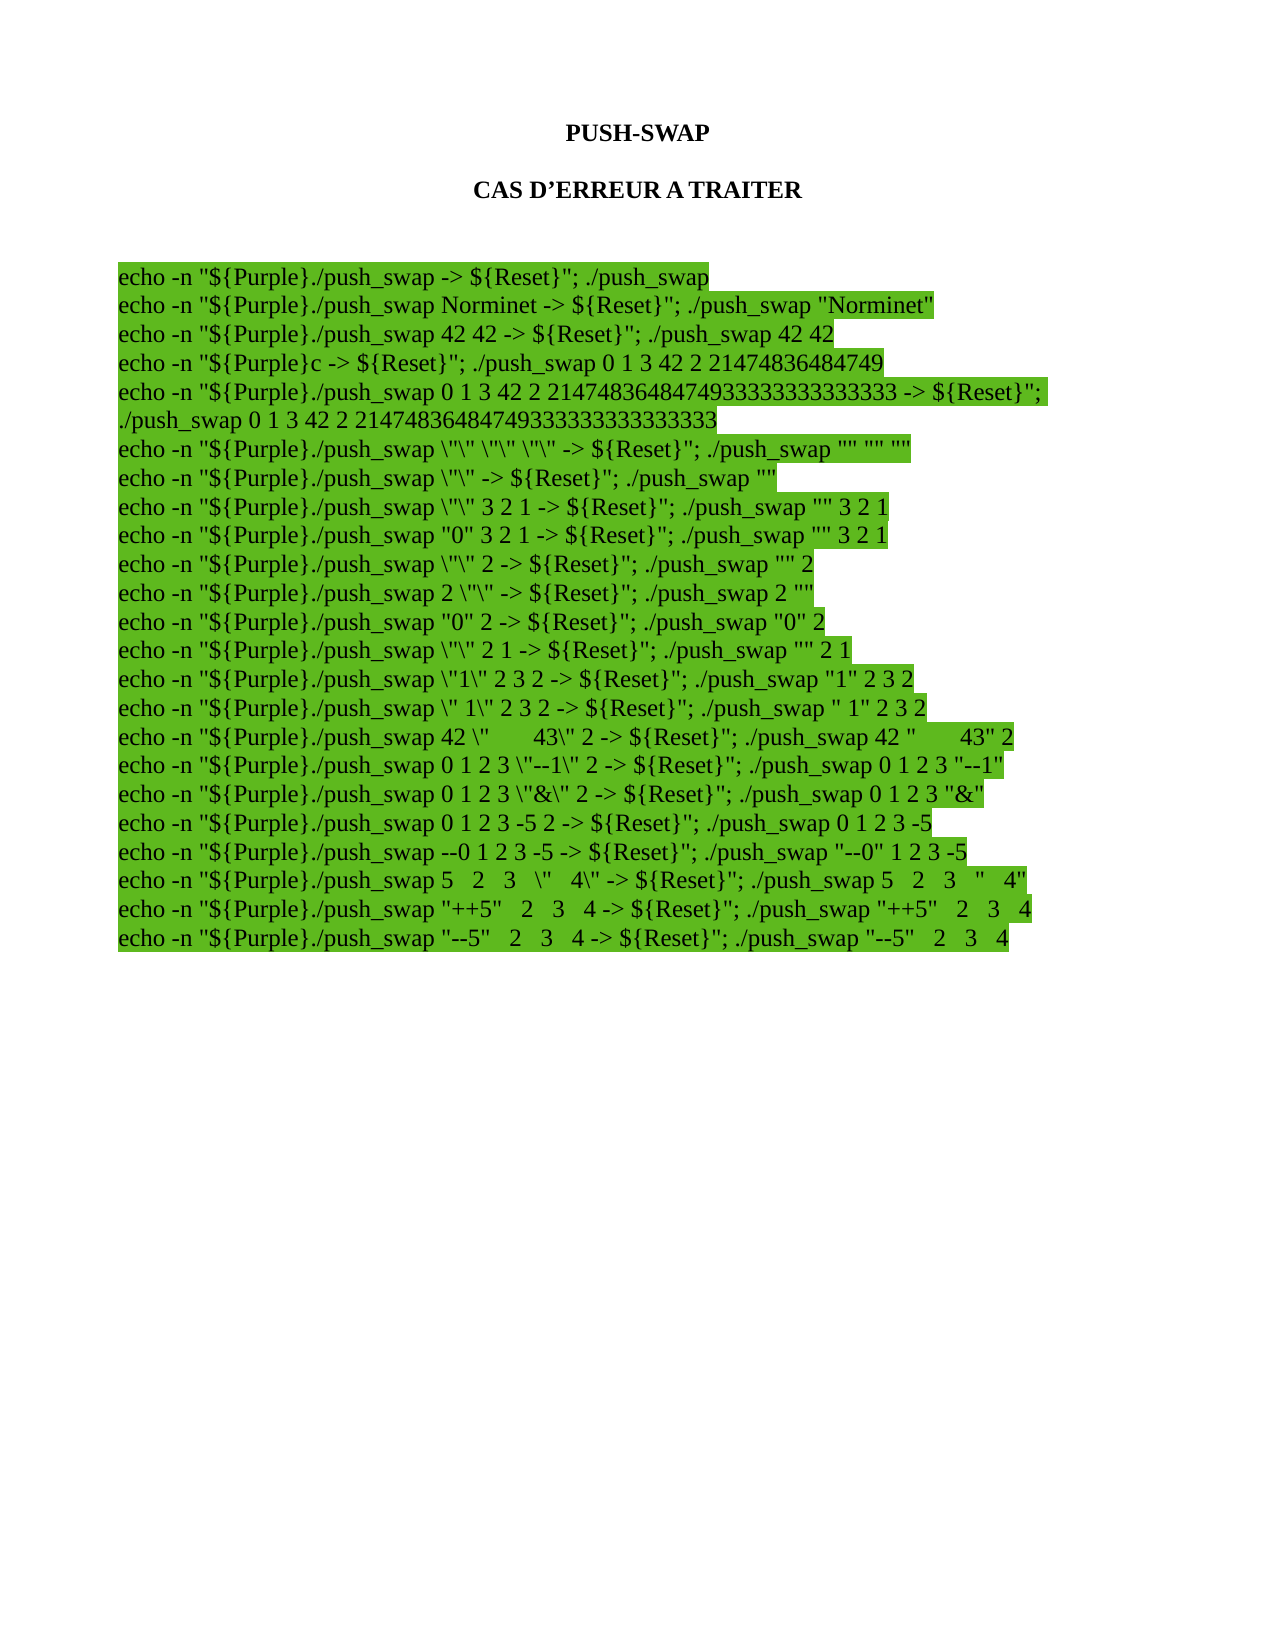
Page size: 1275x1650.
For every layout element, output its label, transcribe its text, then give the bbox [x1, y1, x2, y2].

text echo -n "${Purple}./push_swap "0" 2 -> ${Reset}"; ./push_swap "0" 2 [118, 607, 1157, 636]
text echo -n "${Purple}c -> ${Reset}"; ./push_swap 0 1 3 42 2 21474836484749 [118, 348, 1157, 377]
text echo -n "${Purple}./push_swap \"\" 2 1 -> ${Reset}"; ./push_swap "" 2 1 [118, 636, 1157, 664]
text echo -n "${Purple}./push_swap 42 42 -> ${Reset}"; ./push_swap 42 42 [118, 319, 1157, 348]
text echo -n "${Purple}./push_swap \"\" 3 2 1 -> ${Reset}"; ./push_swap "" 3 2 1 [118, 492, 1157, 521]
text echo -n "${Purple}./push_swap -> ${Reset}"; ./push_swap [118, 262, 1157, 291]
text echo -n "${Purple}./push_swap "0" 3 2 1 -> ${Reset}"; ./push_swap "" 3 2 1 [118, 521, 1157, 549]
text echo -n "${Purple}./push_swap 0 1 2 3 \"--1\" 2 -> ${Reset}"; ./push_swap 0 1 2 3 "--1" [118, 751, 1157, 779]
text echo -n "${Purple}./push_swap 0 1 2 3 \"&\" 2 -> ${Reset}"; ./push_swap 0 1 2 3 "&" [118, 779, 1157, 808]
text echo -n "${Purple}./push_swap \"\" -> ${Reset}"; ./push_swap "" [118, 463, 1157, 492]
text echo -n "${Purple}./push_swap 0 1 3 42 2 2147483648474933333333333333 -> ${Reset}"; ./push_swap 0 1 3 42 2 21474836484749333333333333333 [118, 377, 1157, 434]
text echo -n "${Purple}./push_swap 2 \"\" -> ${Reset}"; ./push_swap 2 "" [118, 578, 1157, 607]
text echo -n "${Purple}./push_swap 0 1 2 3 -5 2 -> ${Reset}"; ./push_swap 0 1 2 3 -5 [118, 808, 1157, 837]
text echo -n "${Purple}./push_swap \"1\" 2 3 2 -> ${Reset}"; ./push_swap "1" 2 3 2 [118, 664, 1157, 693]
text echo -n "${Purple}./push_swap "++5" 2 3 4 -> ${Reset}"; ./push_swap "++5" 2 3 4 [118, 894, 1157, 923]
text CAS D’ERREUR A TRAITER [118, 176, 1157, 204]
text echo -n "${Purple}./push_swap "--5" 2 3 4 -> ${Reset}"; ./push_swap "--5" 2 3 4 [118, 923, 1157, 952]
text echo -n "${Purple}./push_swap \"\" \"\" \"\" -> ${Reset}"; ./push_swap "" "" "" [118, 434, 1157, 463]
text echo -n "${Purple}./push_swap 5 2 3 \" 4\" -> ${Reset}"; ./push_swap 5 2 3 " 4" [118, 866, 1157, 894]
text echo -n "${Purple}./push_swap --0 1 2 3 -5 -> ${Reset}"; ./push_swap "--0" 1 2 3 -5 [118, 837, 1157, 866]
text PUSH-SWAP [118, 118, 1157, 147]
text echo -n "${Purple}./push_swap Norminet -> ${Reset}"; ./push_swap "Norminet" [118, 291, 1157, 319]
text echo -n "${Purple}./push_swap \"\" 2 -> ${Reset}"; ./push_swap "" 2 [118, 549, 1157, 578]
text echo -n "${Purple}./push_swap \" 1\" 2 3 2 -> ${Reset}"; ./push_swap " 1" 2 3 2 [118, 693, 1157, 722]
text echo -n "${Purple}./push_swap 42 \" 43\" 2 -> ${Reset}"; ./push_swap 42 " 43" 2 [118, 722, 1157, 751]
